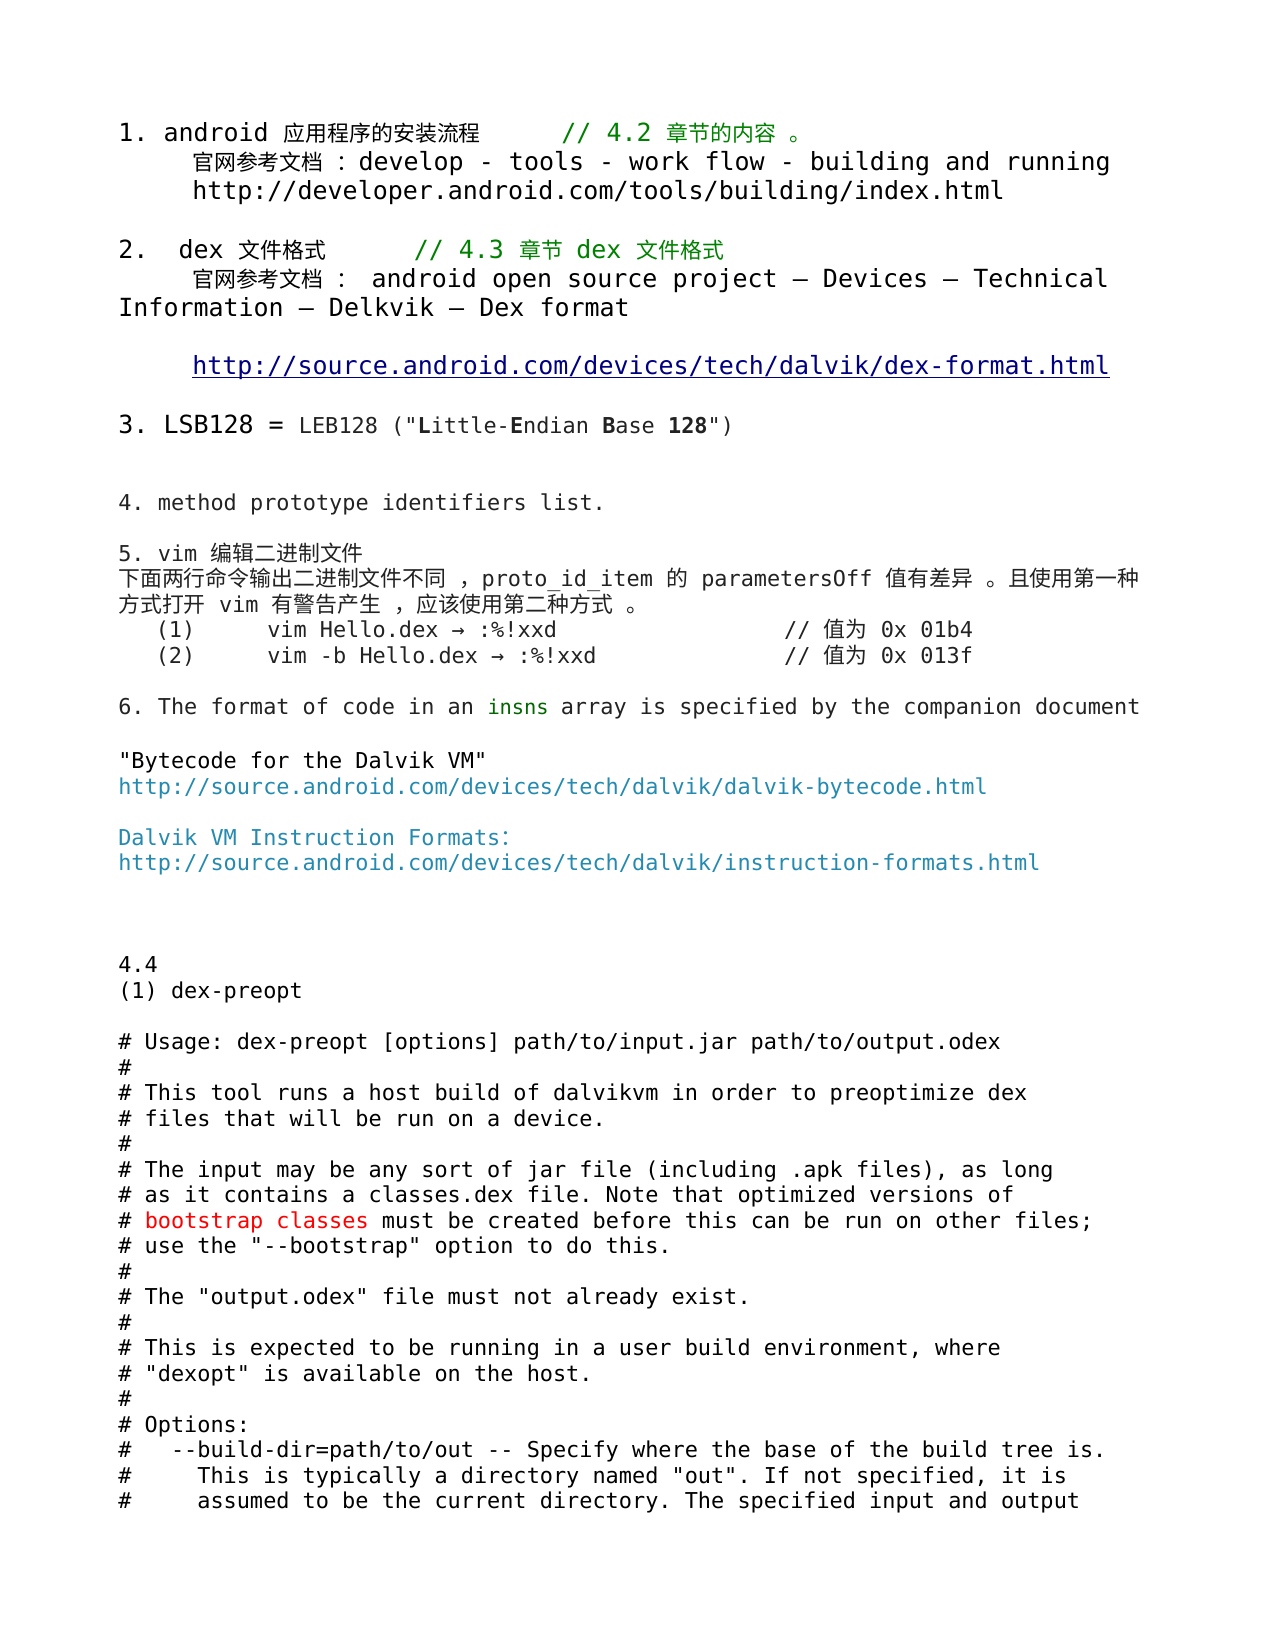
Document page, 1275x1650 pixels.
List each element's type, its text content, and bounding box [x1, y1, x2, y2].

text # [118, 1386, 1157, 1412]
text 2. dex 文件格式 // 4.3 章节 dex 文件格式 [118, 235, 1157, 264]
text # [118, 1131, 1157, 1157]
text # This is typically a directory named "out". If not specified, it is [118, 1463, 1157, 1488]
text 4.4 [118, 953, 1157, 978]
text http://source.android.com/devices/tech/dalvik/dalvik-bytecode.html [118, 774, 1157, 799]
text (1) dex-preopt [118, 978, 1157, 1004]
text # bootstrap classes must be created before this can be run on other files; [118, 1208, 1157, 1233]
text # --build-dir=path/to/out -- Specify where the base of the build tree is. [118, 1437, 1157, 1463]
text http://developer.android.com/tools/building/index.html [118, 176, 1157, 206]
list vim Hello.dex → :%!xxd // 值为 0x 01b4 [156, 618, 1157, 643]
text 1. android 应用程序的安装流程 // 4.2 章节的内容 。 [118, 118, 1157, 147]
text # assumed to be the current directory. The specified input and output [118, 1488, 1157, 1514]
text 4. method prototype identifiers list. [118, 490, 1157, 516]
text # The "output.odex" file must not already exist. [118, 1284, 1157, 1310]
text # [118, 1310, 1157, 1335]
text # This is expected to be running in a user build environment, where [118, 1335, 1157, 1361]
text http://source.android.com/devices/tech/dalvik/dex-format.html [118, 351, 1157, 381]
text 3. LSB128 = LEB128 ("Little-Endian Base 128") [118, 410, 1157, 439]
text # use the "--bootstrap" option to do this. [118, 1233, 1157, 1259]
text 下面两行命令输出二进制文件不同 ，proto_id_item 的 parametersOff 值有差异 。且使用第一种方式打开 vim 有警告产生 ，应该使用第二种方式 。 [118, 567, 1157, 618]
text # [118, 1055, 1157, 1080]
text 官网参考文档 ： android open source project – Devices – Technical Information – Delkvik – Dex format [118, 264, 1157, 322]
text Dalvik VM Instruction Formats： [118, 825, 1157, 851]
text 6. The format of code in an insns array is specified by the companion document [118, 694, 1157, 720]
text # The input may be any sort of jar file (including .apk files), as long [118, 1157, 1157, 1182]
text # as it contains a classes.dex file. Note that optimized versions of [118, 1182, 1157, 1208]
text "Bytecode for the Dalvik VM" [118, 748, 1157, 774]
list vim -b Hello.dex → :%!xxd // 值为 0x 013f [156, 643, 1157, 669]
text 5. vim 编辑二进制文件 [118, 541, 1157, 567]
text http://source.android.com/devices/tech/dalvik/instruction-formats.html [118, 851, 1157, 876]
text # Usage: dex-preopt [options] path/to/input.jar path/to/output.odex [118, 1029, 1157, 1055]
text # files that will be run on a device. [118, 1106, 1157, 1131]
text # [118, 1259, 1157, 1284]
text # "dexopt" is available on the host. [118, 1361, 1157, 1386]
text 官网参考文档 ：develop - tools - work flow - building and running [118, 147, 1157, 176]
text # Options: [118, 1412, 1157, 1437]
text # This tool runs a host build of dalvikvm in order to preoptimize dex [118, 1080, 1157, 1106]
